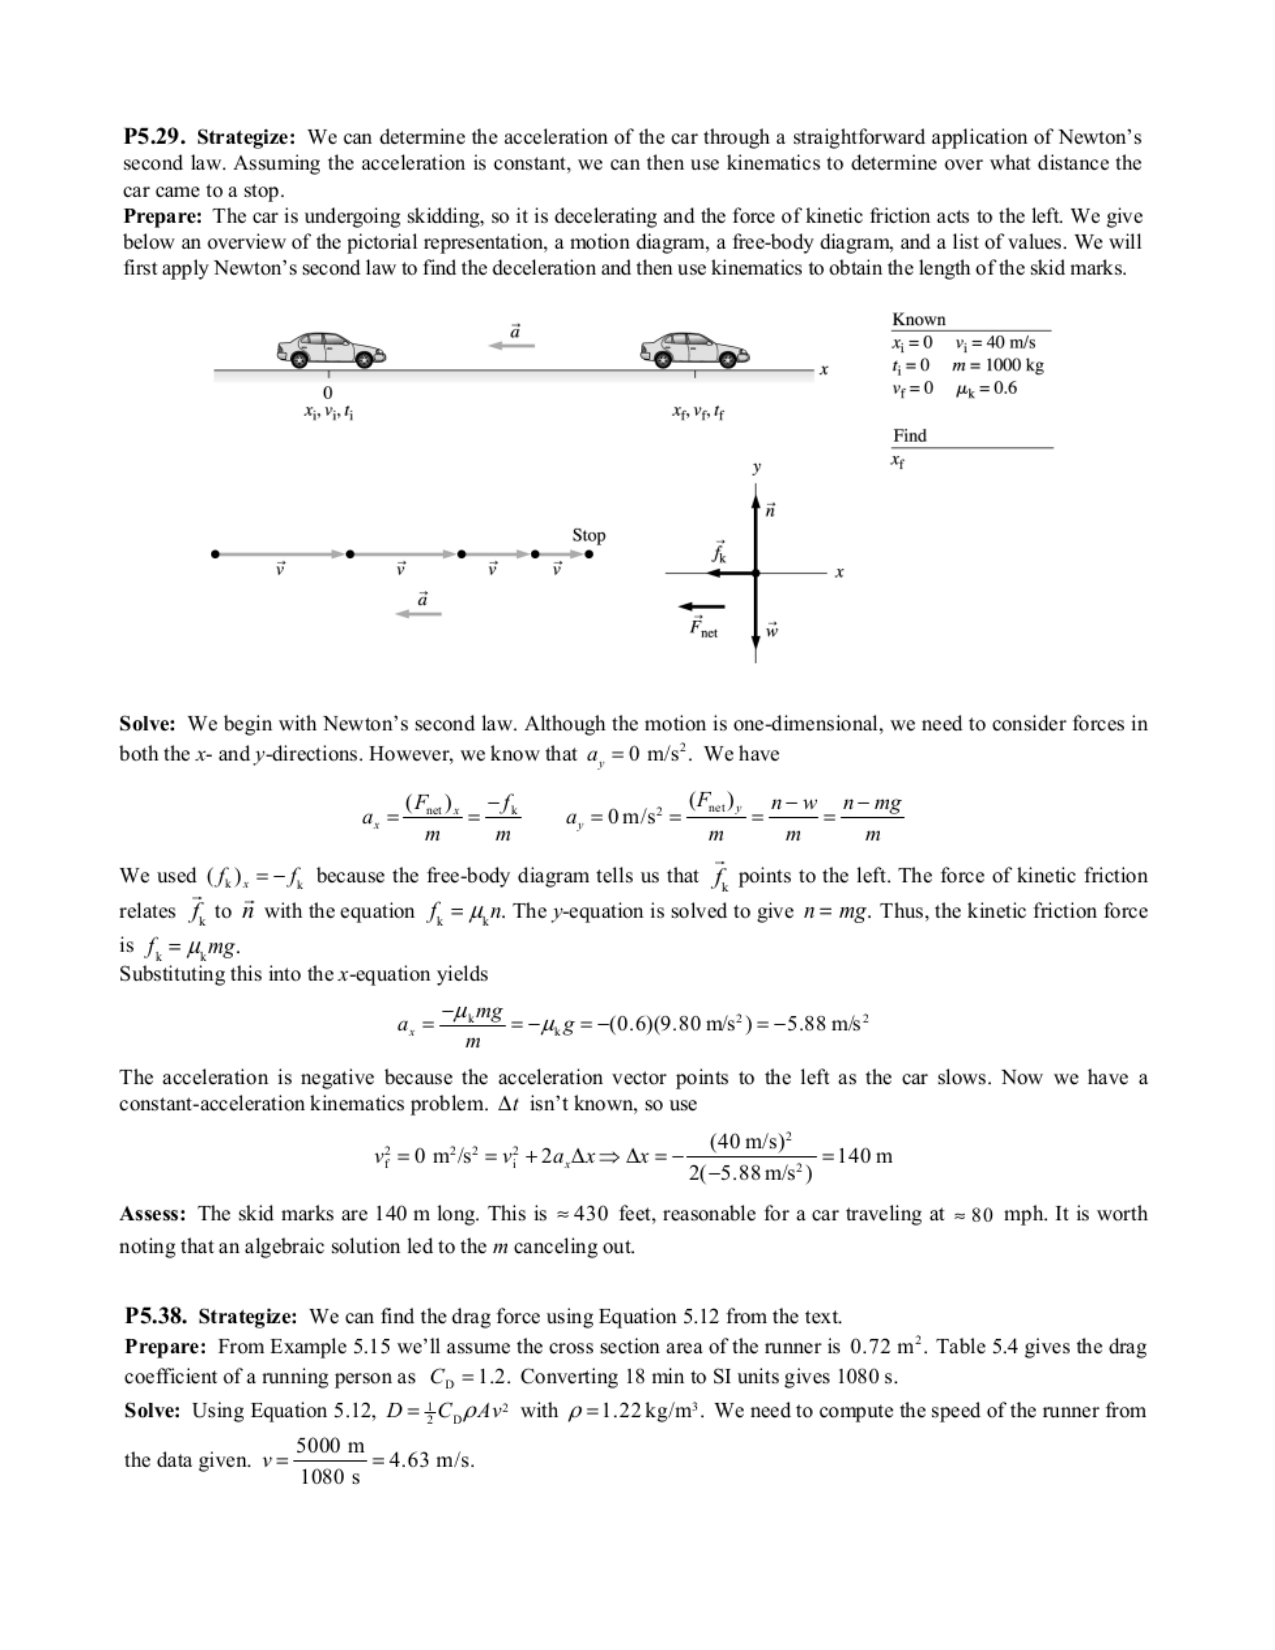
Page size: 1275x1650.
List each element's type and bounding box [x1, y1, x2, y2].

picture [118, 1296, 1157, 1497]
picture [118, 707, 1157, 1269]
picture [118, 118, 1157, 679]
